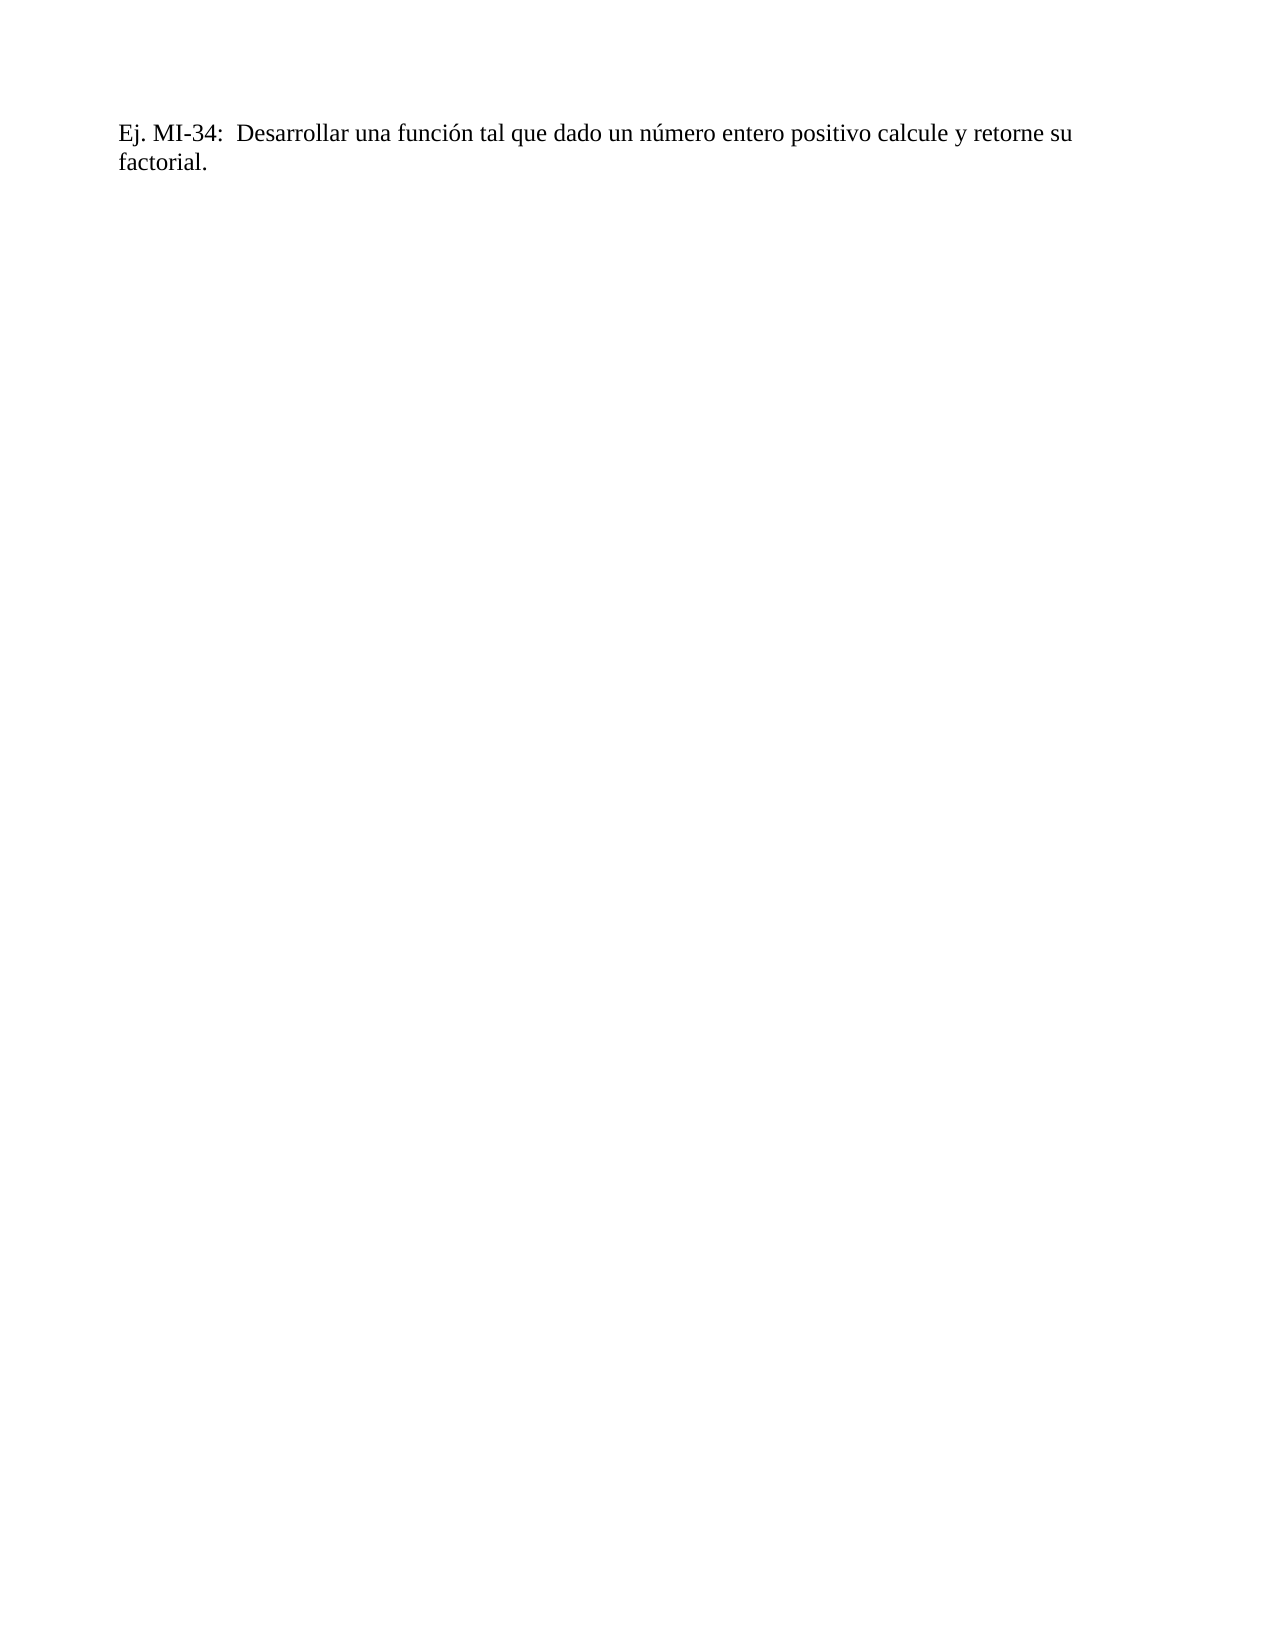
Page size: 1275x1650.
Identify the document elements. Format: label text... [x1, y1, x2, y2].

text Ej. MI-34: ​ Desarrollar una función tal que dado un número entero positivo calcule y retorne su factorial. [118, 118, 1157, 176]
